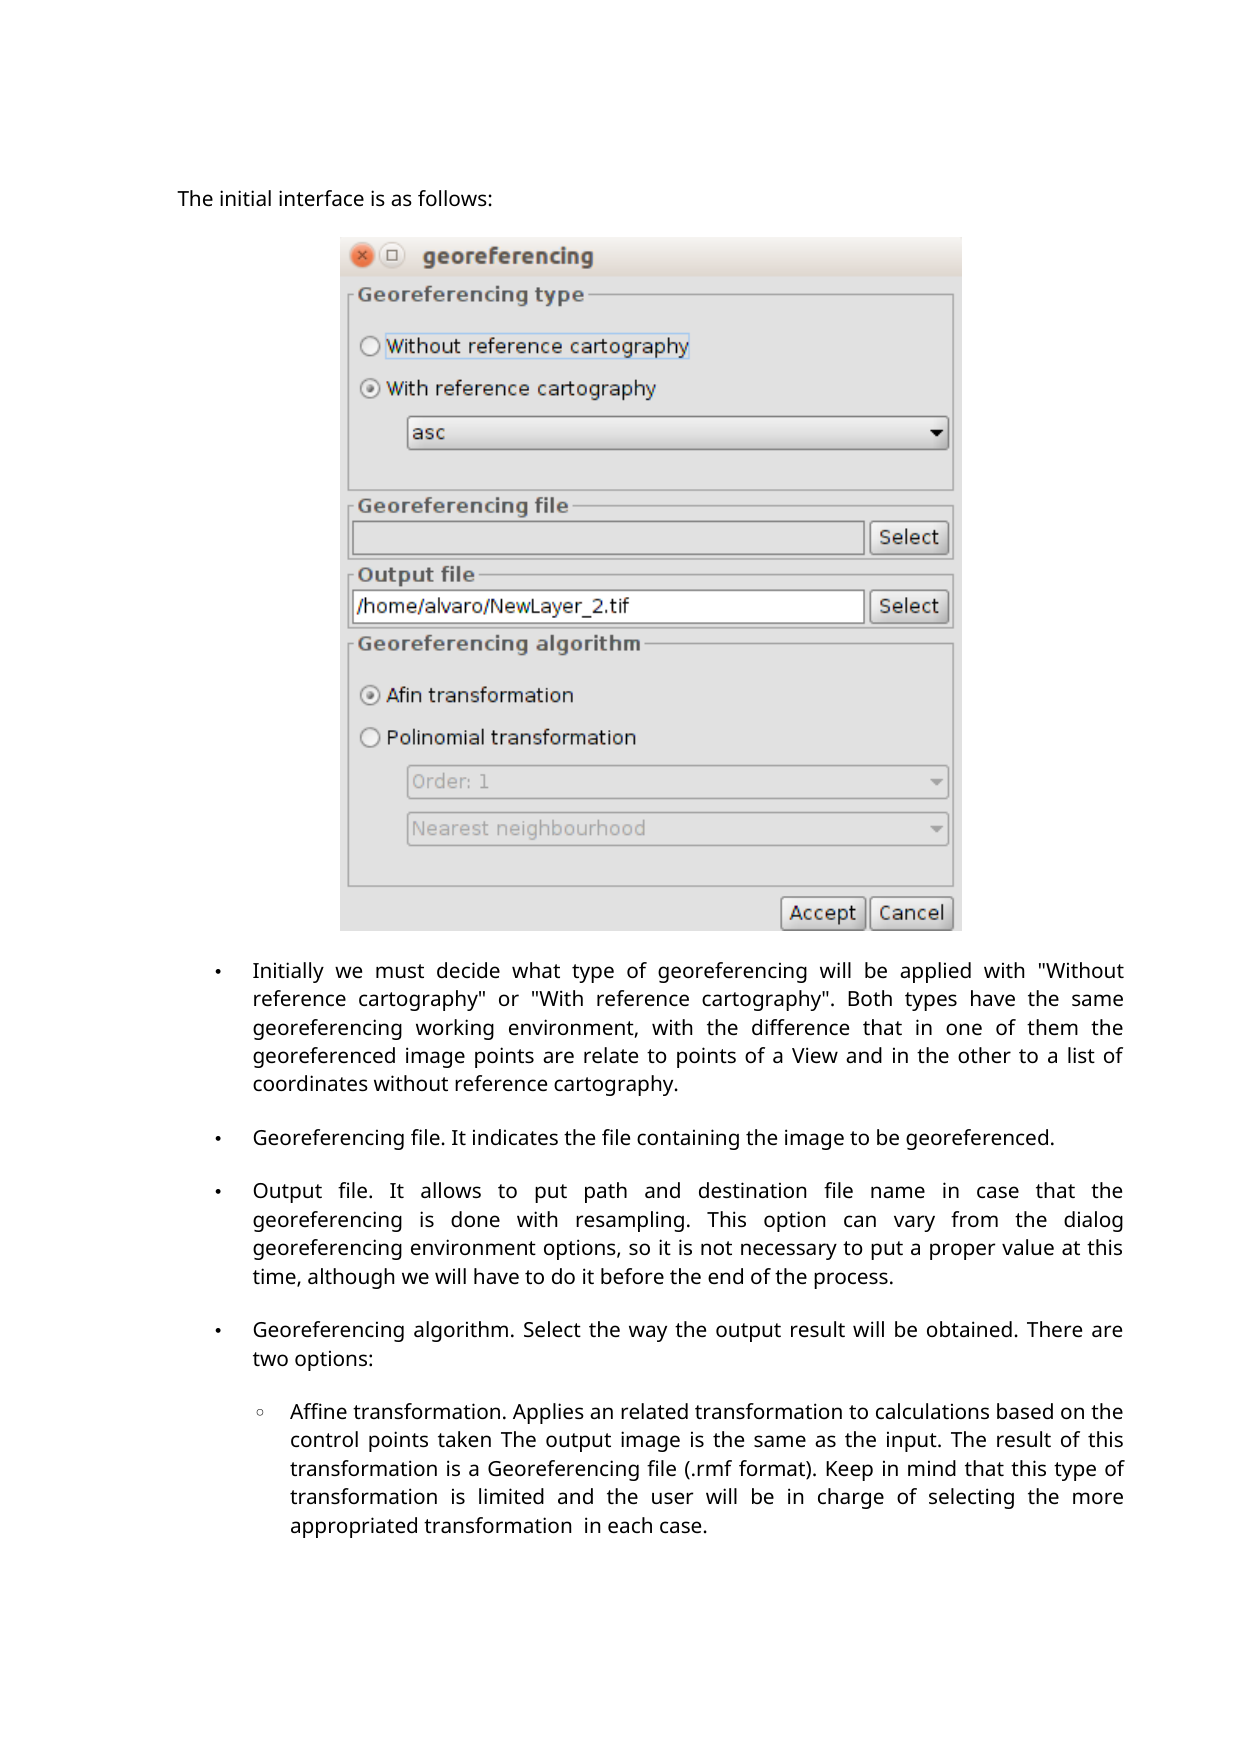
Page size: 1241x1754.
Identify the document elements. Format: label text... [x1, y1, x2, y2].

list Initially we must decide what type of georeferencing will be applied with "Without reference cartography" or "With reference cartography". Both types have the same georeferencing working environment, with the difference that in one of them the georeferenced image points are relate to points of a View and in the other to a list of coordinates without reference cartography. [215, 956, 1125, 1098]
list Georeferencing file. It indicates the file containing the image to be georeferenced. [215, 1123, 1125, 1151]
list Georeferencing algorithm. Select the way the output result will be obtained. There are two options: [215, 1315, 1125, 1372]
list Output file. It allows to put path and destination file name in case that the georeferencing is done with resampling. This option can vary from the dialog georeferencing environment options, so it is not necessary to put a proper value at this time, although we will have to do it before the end of the process. [215, 1176, 1125, 1290]
text The initial interface is as follows: [177, 184, 1125, 212]
list Affine transformation. Applies an related transformation to calculations based on the control points taken The output image is the same as the input. The result of this transformation is a Georeferencing file (.rmf format). Keep in mind that this type of transformation is limited and the user will be in charge of selecting the more appropriated transformation in each case. [252, 1397, 1125, 1539]
picture [340, 237, 962, 931]
